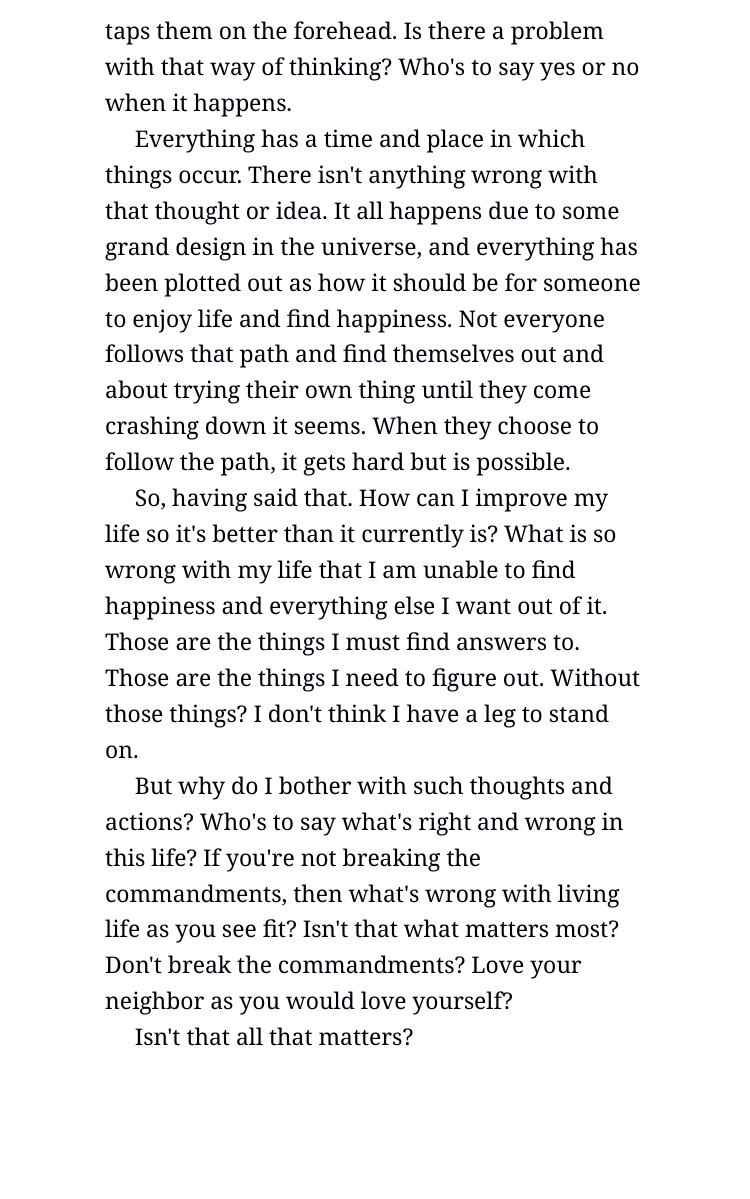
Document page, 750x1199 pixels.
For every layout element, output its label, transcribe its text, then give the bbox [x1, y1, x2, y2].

text taps them on the forehead. Is there a problem with that way of thinking? Who's to say yes or no when it happens. [105, 15, 645, 118]
text So, having said that. How can I improve my life so it's better than it currently is? What is so wrong with my life that I am unable to find happiness and everything else I want out of it. Those are the things I must find answers to. Those are the things I need to figure out. Without those things? I don't think I have a leg to stand on. [105, 482, 645, 765]
text Isn't that all that matters? [105, 1021, 645, 1052]
text But why do I bother with such thoughts and actions? Who's to say what's right and wrong in this life? If you're not breaking the commandments, then what's wrong with living life as you see fit? Isn't that what matters most? Don't break the commandments? Love your neighbor as you would love yourself? [105, 770, 645, 1017]
text Everything has a time and place in which things occur. There isn't anything wrong with that thought or idea. It all happens due to some grand design in the universe, and everything has been plotted out as how it should be for someone to enjoy life and find happiness. Not everyone follows that path and find themselves out and about trying their own thing until they come crashing down it seems. When they choose to follow the path, it gets hard but is possible. [105, 123, 645, 477]
